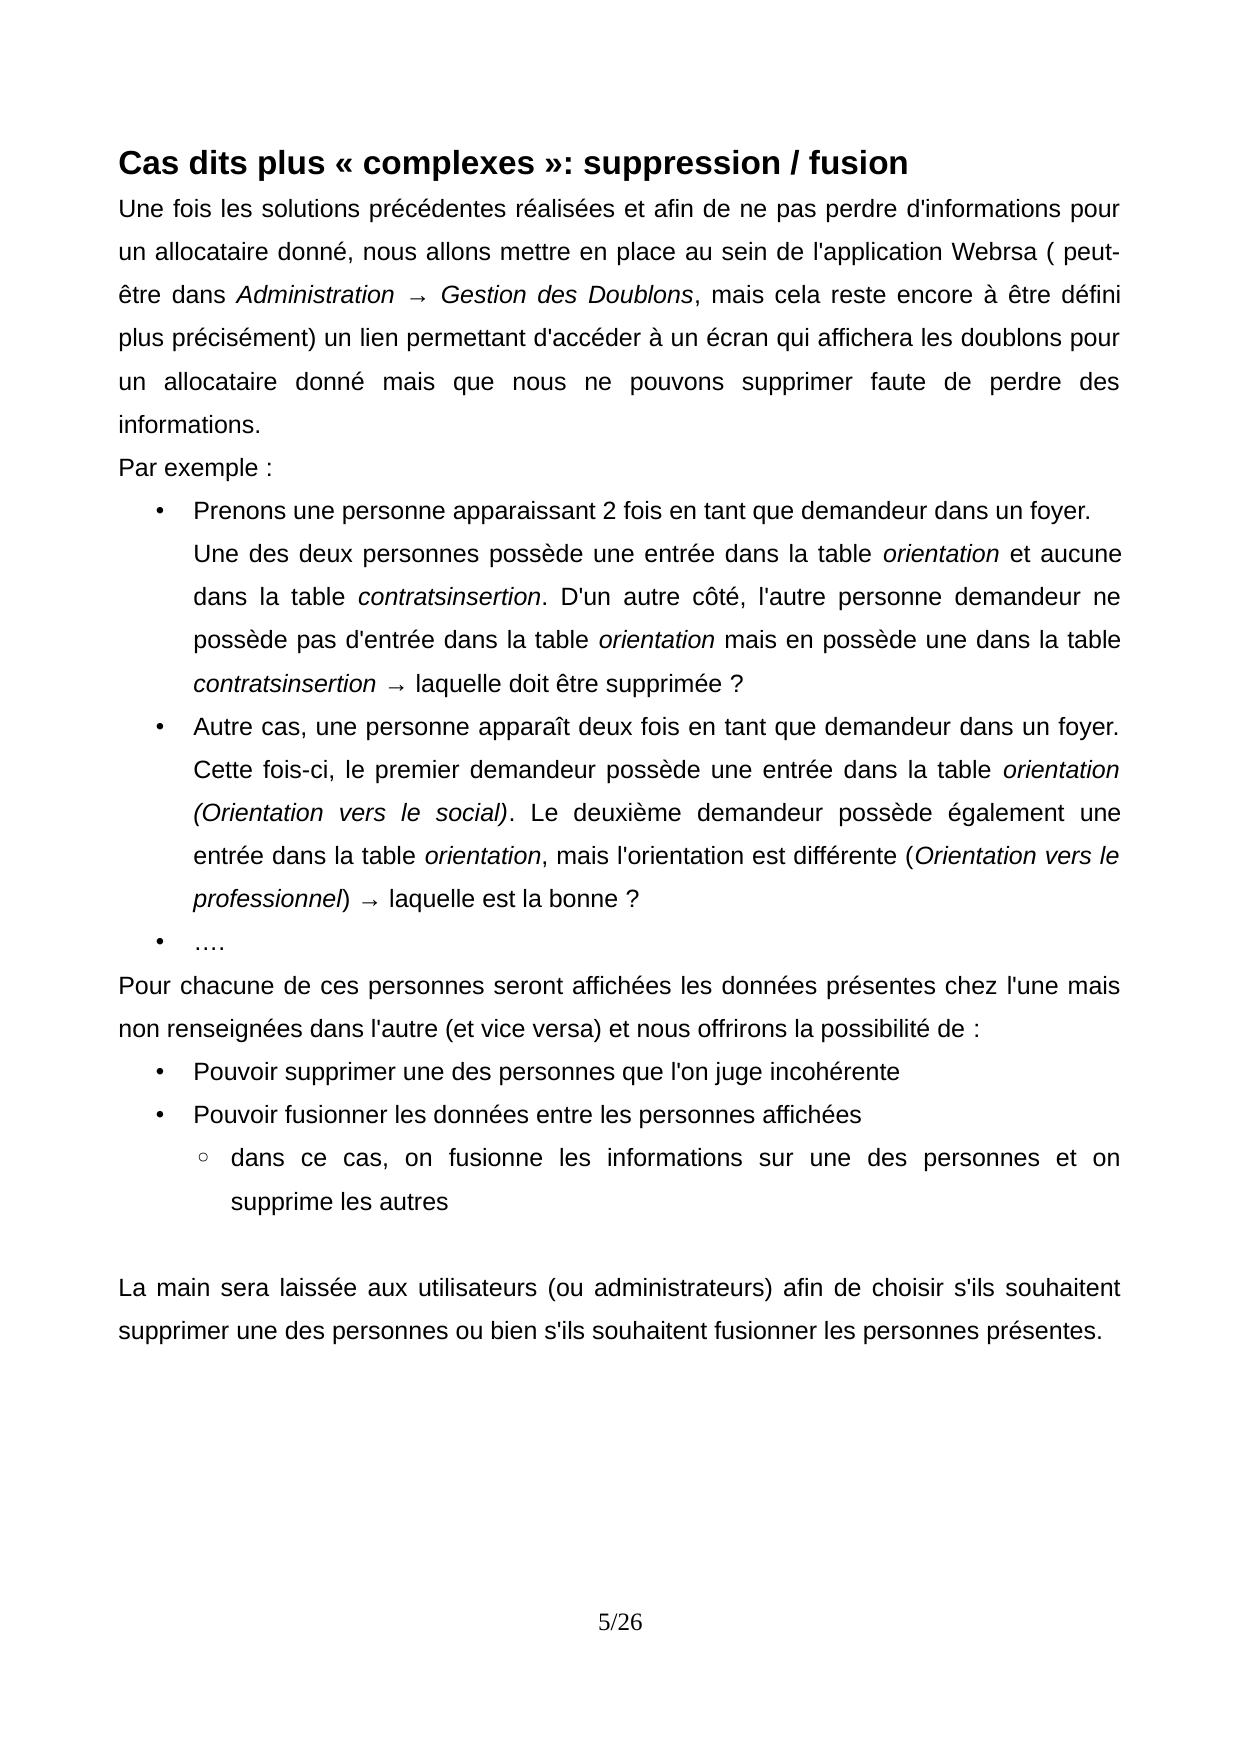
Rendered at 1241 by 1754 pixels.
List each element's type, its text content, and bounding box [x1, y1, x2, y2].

list Pouvoir fusionner les données entre les personnes affichées [156, 1100, 1122, 1129]
list Prenons une personne apparaissant 2 fois en tant que demandeur dans un foyer. [156, 496, 1122, 525]
list Autre cas, une personne apparaît deux fois en tant que demandeur dans un foyer. Cette fois-ci, le premier demandeur possède une entrée dans la table orientation (Orientation vers le social). Le deuxième demandeur possède également une entrée dans la table orientation, mais l'orientation est différente (Orientation vers le professionnel) → laquelle est la bonne ? [156, 712, 1122, 913]
subtitle Cas dits plus « complexes »: suppression / fusion [118, 143, 1122, 182]
text La main sera laissée aux utilisateurs (ou administrateurs) afin de choisir s'ils souhaitent supprimer une des personnes ou bien s'ils souhaitent fusionner les personnes présentes. [118, 1273, 1122, 1345]
list dans ce cas, on fusionne les informations sur une des personnes et on supprime les autres [193, 1143, 1122, 1215]
list Une des deux personnes possède une entrée dans la table orientation et aucune dans la table contratsinsertion. D'un autre côté, l'autre personne demandeur ne possède pas d'entrée dans la table orientation mais en possède une dans la table contratsinsertion → laquelle doit être supprimée ? [156, 539, 1122, 697]
list Pouvoir supprimer une des personnes que l'on juge incohérente [156, 1057, 1122, 1086]
text Par exemple : [118, 453, 1122, 482]
text Une fois les solutions précédentes réalisées et afin de ne pas perdre d'informations pour un allocataire donné, nous allons mettre en place au sein de l'application Webrsa ( peut-être dans Administration → Gestion des Doublons, mais cela reste encore à être défini plus précisément) un lien permettant d'accéder à un écran qui affichera les doublons pour un allocataire donné mais que nous ne pouvons supprimer faute de perdre des informations. [118, 194, 1122, 438]
list …. [156, 927, 1122, 956]
text Pour chacune de ces personnes seront affichées les données présentes chez l'une mais non renseignées dans l'autre (et vice versa) et nous offrirons la possibilité de : [118, 971, 1122, 1042]
